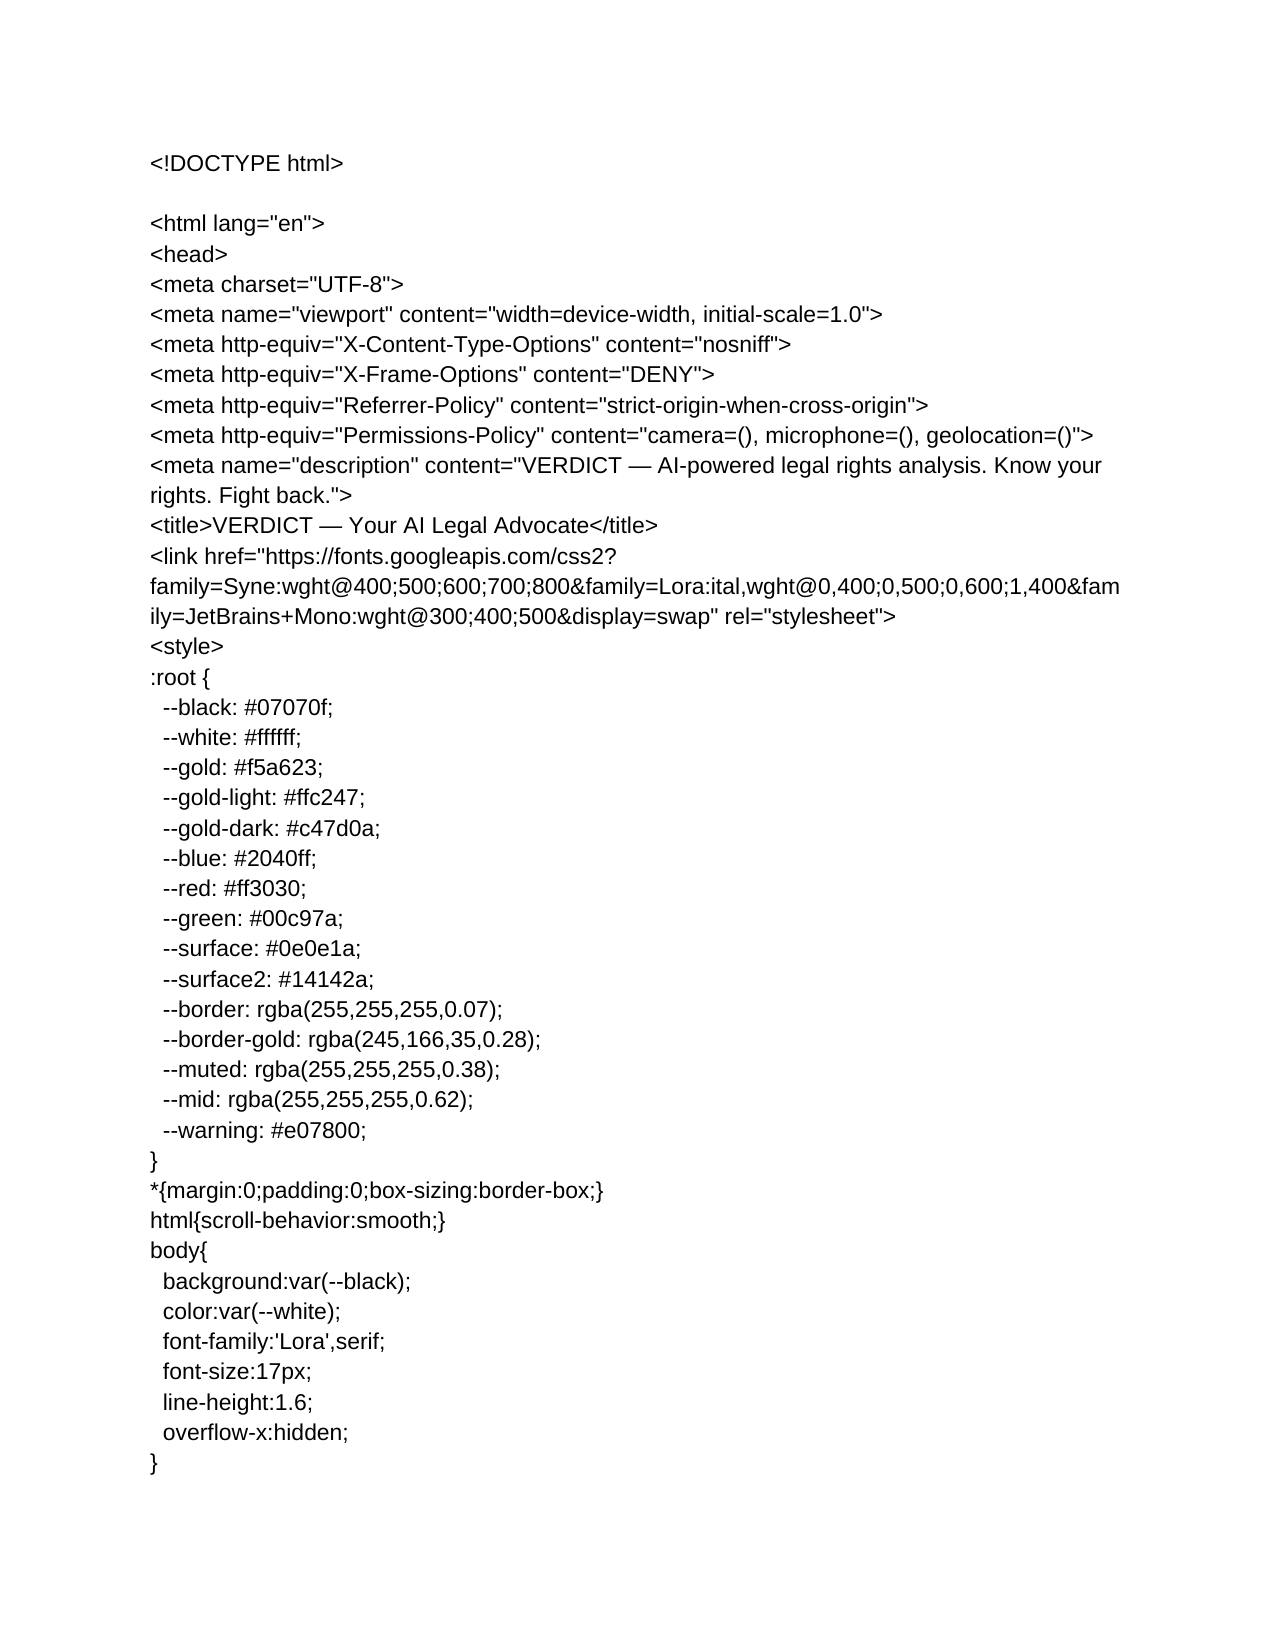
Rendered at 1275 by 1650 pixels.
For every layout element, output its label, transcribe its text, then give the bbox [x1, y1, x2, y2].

text <meta http-equiv="X-Frame-Options" content="DENY"> [150, 361, 1125, 388]
text <meta charset="UTF-8"> [150, 271, 1125, 297]
text <style> [150, 633, 1125, 660]
text --surface: #0e0e1a; [150, 935, 1125, 962]
text html{scroll-behavior:smooth;} [150, 1207, 1125, 1234]
text } [150, 1449, 1125, 1475]
text --green: #00c97a; [150, 905, 1125, 932]
text <meta http-equiv="X-Content-Type-Options" content="nosniff"> [150, 331, 1125, 358]
text --muted: rgba(255,255,255,0.38); [150, 1056, 1125, 1083]
text :root { [150, 663, 1125, 690]
text color:var(--white); [150, 1298, 1125, 1324]
text --gold: #f5a623; [150, 754, 1125, 781]
text --blue: #2040ff; [150, 845, 1125, 871]
text } [150, 1147, 1125, 1173]
text <head> [150, 241, 1125, 267]
text <title>VERDICT — Your AI Legal Advocate</title> [150, 512, 1125, 539]
text --border: rgba(255,255,255,0.07); [150, 996, 1125, 1022]
text <meta name="viewport" content="width=device-width, initial-scale=1.0"> [150, 301, 1125, 327]
text font-family:'Lora',serif; [150, 1328, 1125, 1354]
text --white: #ffffff; [150, 724, 1125, 750]
text <meta http-equiv="Permissions-Policy" content="camera=(), microphone=(), geolocation=()"> [150, 422, 1125, 448]
text --black: #07070f; [150, 694, 1125, 720]
text --mid: rgba(255,255,255,0.62); [150, 1086, 1125, 1113]
text --gold-light: #ffc247; [150, 784, 1125, 811]
text --border-gold: rgba(245,166,35,0.28); [150, 1026, 1125, 1052]
text --surface2: #14142a; [150, 966, 1125, 992]
text --gold-dark: #c47d0a; [150, 814, 1125, 841]
text <meta http-equiv="Referrer-Policy" content="strict-origin-when-cross-origin"> [150, 392, 1125, 418]
text --warning: #e07800; [150, 1117, 1125, 1143]
text --red: #ff3030; [150, 875, 1125, 901]
text <html lang="en"> [150, 210, 1125, 237]
text <!DOCTYPE html> [150, 150, 1125, 176]
text font-size:17px; [150, 1358, 1125, 1385]
text <meta name="description" content="VERDICT — AI-powered legal rights analysis. Know your rights. Fight back."> [150, 452, 1125, 509]
text background:var(--black); [150, 1268, 1125, 1294]
text line-height:1.6; [150, 1388, 1125, 1415]
text *{margin:0;padding:0;box-sizing:border-box;} [150, 1177, 1125, 1203]
text body{ [150, 1237, 1125, 1264]
text <link href="https://fonts.googleapis.com/css2?family=Syne:wght@400;500;600;700;800&family=Lora:ital,wght@0,400;0,500;0,600;1,400&family=JetBrains+Mono:wght@300;400;500&display=swap" rel="stylesheet"> [150, 543, 1125, 629]
text overflow-x:hidden; [150, 1419, 1125, 1445]
